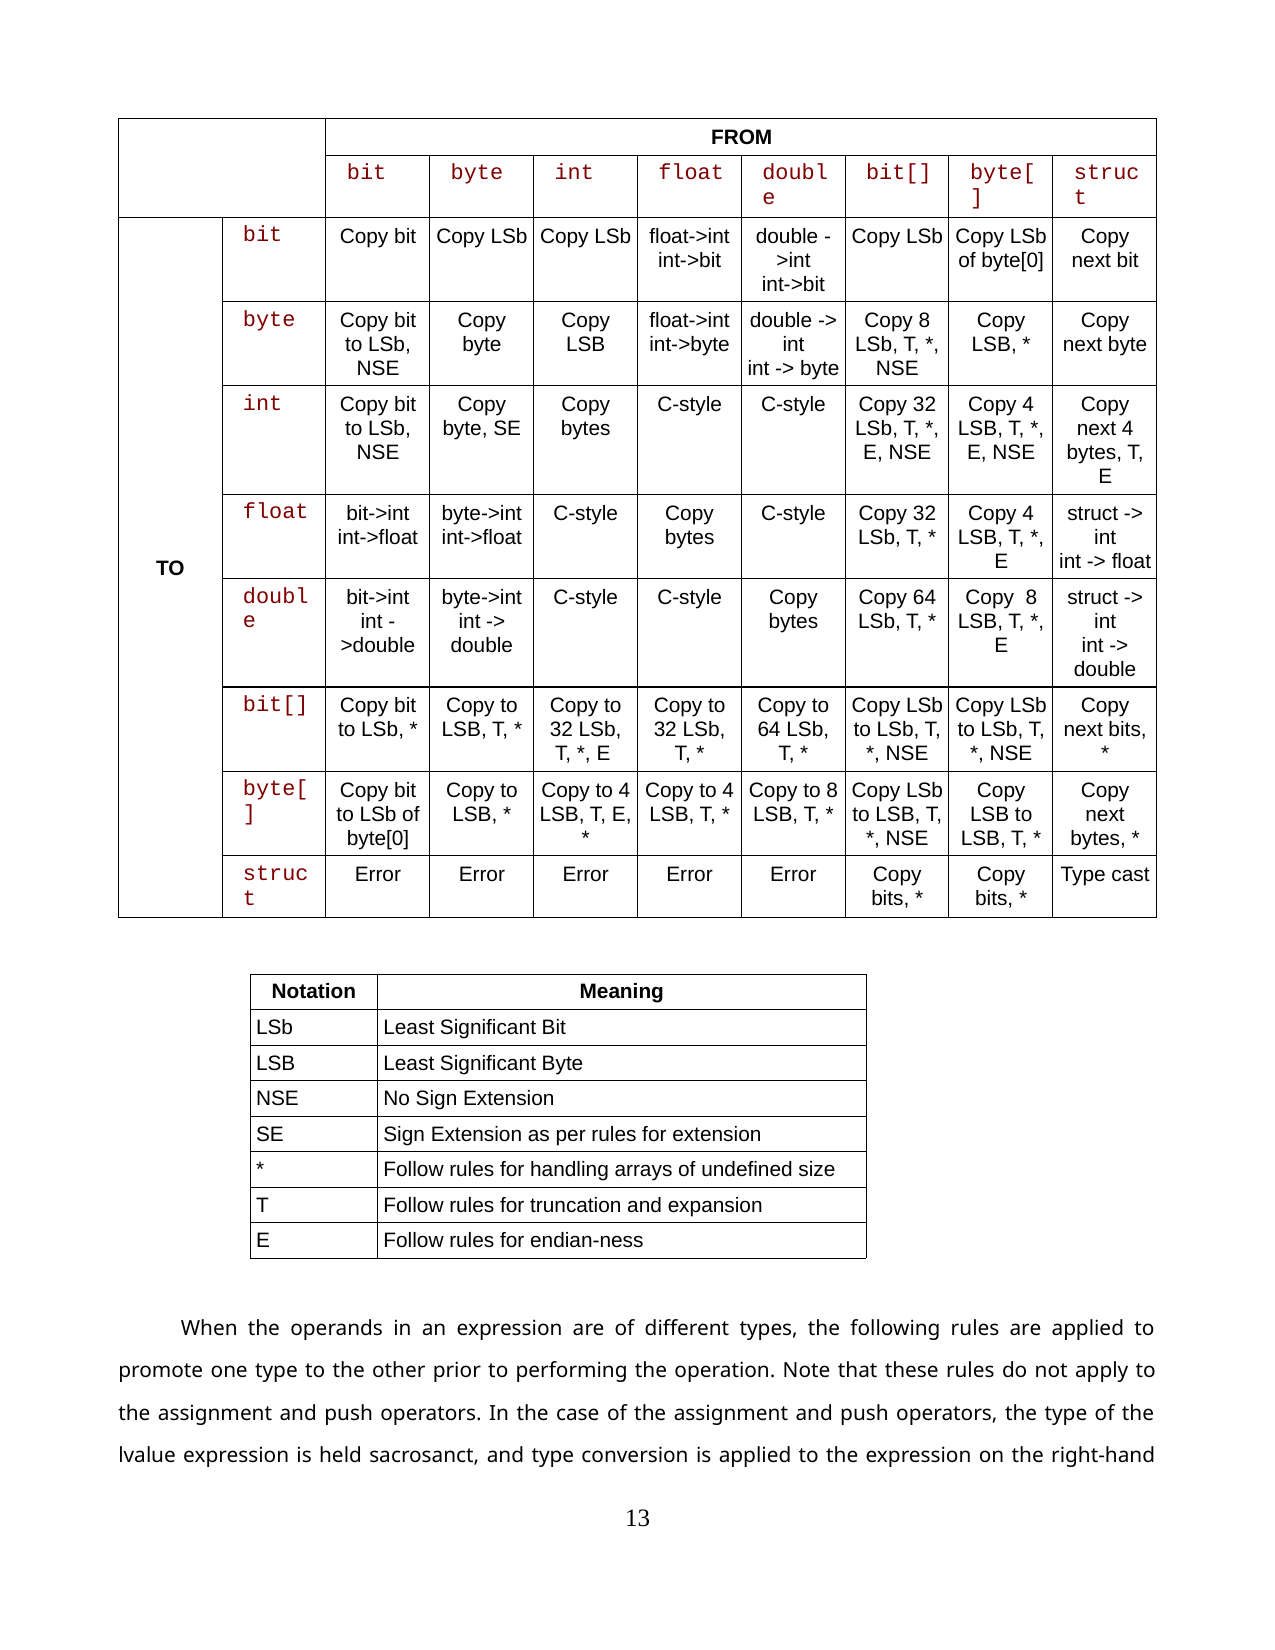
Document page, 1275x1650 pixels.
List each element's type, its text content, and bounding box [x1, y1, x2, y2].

table_header Copy bit [326, 218, 429, 301]
table_cell bit->int int->float [326, 495, 429, 578]
table_header Copy next bit [1053, 218, 1156, 301]
table_cell float->int int->byte [638, 302, 741, 385]
table_cell Copy next byte [1053, 302, 1156, 385]
table_cell Copy to 64 LSb, T, * [742, 688, 845, 771]
table_cell float [223, 495, 325, 578]
table_cell NSE [251, 1081, 377, 1116]
table_cell T [251, 1188, 377, 1222]
table_cell Copy LSB [534, 302, 637, 385]
table_cell LSb [251, 1010, 377, 1044]
table_cell int [223, 386, 325, 494]
table_cell Copy LSB, * [949, 302, 1052, 385]
table_cell Copy bytes [742, 579, 845, 686]
table_header [119, 119, 325, 217]
table_cell Error [638, 856, 741, 917]
table_cell Type cast [1053, 856, 1156, 917]
table_header double ->int int->bit [742, 218, 845, 301]
table_cell Follow rules for endian-ness [378, 1223, 866, 1258]
table_cell Copy bytes [638, 495, 741, 578]
table_header float->int int->bit [638, 218, 741, 301]
table_cell Copy bits, * [846, 856, 948, 917]
table_cell Copy byte [430, 302, 533, 385]
table_cell Copy bit to LSb, * [326, 688, 429, 771]
table_cell Copy 64 LSb, T, * [846, 579, 948, 686]
table_header Copy LSb [430, 218, 533, 301]
table_cell Copy next bytes, * [1053, 772, 1156, 855]
table_cell Copy 8 LSB, T, *, E [949, 579, 1052, 686]
table_cell double [742, 156, 845, 217]
table_cell Error [430, 856, 533, 917]
table_cell Error [534, 856, 637, 917]
table_cell Copy bits, * [949, 856, 1052, 917]
table_cell Copy 32 LSb, T, * [846, 495, 948, 578]
table_cell byte->int int->float [430, 495, 533, 578]
table_cell Copy bit to LSb, NSE [326, 386, 429, 494]
table_cell struct -> int int -> double [1053, 579, 1156, 686]
table_cell Copy 32 LSb, T, *, E, NSE [846, 386, 948, 494]
table_header Meaning [378, 975, 866, 1009]
table_cell byte[] [949, 156, 1052, 217]
table_cell bit[] [223, 688, 325, 771]
table_cell bit->int int ->double [326, 579, 429, 686]
table_header Notation [251, 975, 377, 1009]
table_cell float [638, 156, 741, 217]
table_cell C-style [534, 495, 637, 578]
table_cell E [251, 1223, 377, 1258]
table_cell byte [430, 156, 533, 217]
table_cell Least Significant Bit [378, 1010, 866, 1044]
table_cell Copy to 8 LSB, T, * [742, 772, 845, 855]
table_cell int [534, 156, 637, 217]
table_header FROM [326, 119, 1156, 154]
table_cell Copy LSb to LSb, T, *, NSE [846, 688, 948, 771]
table_cell Copy to 4 LSB, T, E, * [534, 772, 637, 855]
table_cell Copy to 32 LSb, T, * [638, 688, 741, 771]
table_cell Copy 4 LSB, T, *, E [949, 495, 1052, 578]
table_cell struct [223, 856, 325, 917]
table_cell SE [251, 1117, 377, 1151]
table_cell Copy to 32 LSb, T, *, E [534, 688, 637, 771]
table_cell Copy LSb to LSB, T, *, NSE [846, 772, 948, 855]
table_cell Copy byte, SE [430, 386, 533, 494]
table_cell TO [119, 218, 222, 917]
table_cell Copy next 4 bytes, T, E [1053, 386, 1156, 494]
table_cell Copy 8 LSb, T, *, NSE [846, 302, 948, 385]
table_cell bit[] [846, 156, 948, 217]
table_cell Copy to LSB, * [430, 772, 533, 855]
table_cell C-style [742, 495, 845, 578]
table_cell Copy bit to LSb of byte[0] [326, 772, 429, 855]
table_cell byte->int int -> double [430, 579, 533, 686]
table_cell Copy bit to LSb, NSE [326, 302, 429, 385]
table_header Copy LSb [534, 218, 637, 301]
table_cell Sign Extension as per rules for extension [378, 1117, 866, 1151]
table_cell Copy to 4 LSB, T, * [638, 772, 741, 855]
table_cell bit [326, 156, 429, 217]
table_header Copy LSb [846, 218, 948, 301]
table_cell C-style [638, 579, 741, 686]
table_cell Copy next bits, * [1053, 688, 1156, 771]
table_cell Copy bytes [534, 386, 637, 494]
table_cell No Sign Extension [378, 1081, 866, 1116]
table_cell Error [326, 856, 429, 917]
table_cell double -> int int -> byte [742, 302, 845, 385]
table_cell Copy 4 LSB, T, *, E, NSE [949, 386, 1052, 494]
table_cell struct -> int int -> float [1053, 495, 1156, 578]
table_cell C-style [638, 386, 741, 494]
table_header Copy LSb of byte[0] [949, 218, 1052, 301]
table_cell byte[] [223, 772, 325, 855]
table_cell C-style [742, 386, 845, 494]
table_cell Follow rules for truncation and expansion [378, 1188, 866, 1222]
table_cell Error [742, 856, 845, 917]
table_cell Least Significant Byte [378, 1046, 866, 1080]
table_cell double [223, 579, 325, 686]
table_cell byte [223, 302, 325, 385]
table_header bit [223, 218, 325, 301]
table_cell * [251, 1152, 377, 1187]
table_cell LSB [251, 1046, 377, 1080]
table_cell Follow rules for handling arrays of undefined size [378, 1152, 866, 1187]
table_cell Copy LSB to LSB, T, * [949, 772, 1052, 855]
table_cell Copy to LSB, T, * [430, 688, 533, 771]
table_cell struct [1053, 156, 1156, 217]
table_cell C-style [534, 579, 637, 686]
table_cell Copy LSb to LSb, T, *, NSE [949, 688, 1052, 771]
text When the operands in an expression are of different types, the following rules are applied to promote one type to the other prior to performing the operation. Note that these rules do not apply to the assignment and push operators. In the case of the assignment and push operators, the type of the lvalue expression is held sacrosanct, and type conversion is applied to the expression on the right-hand [118, 1313, 1157, 1469]
